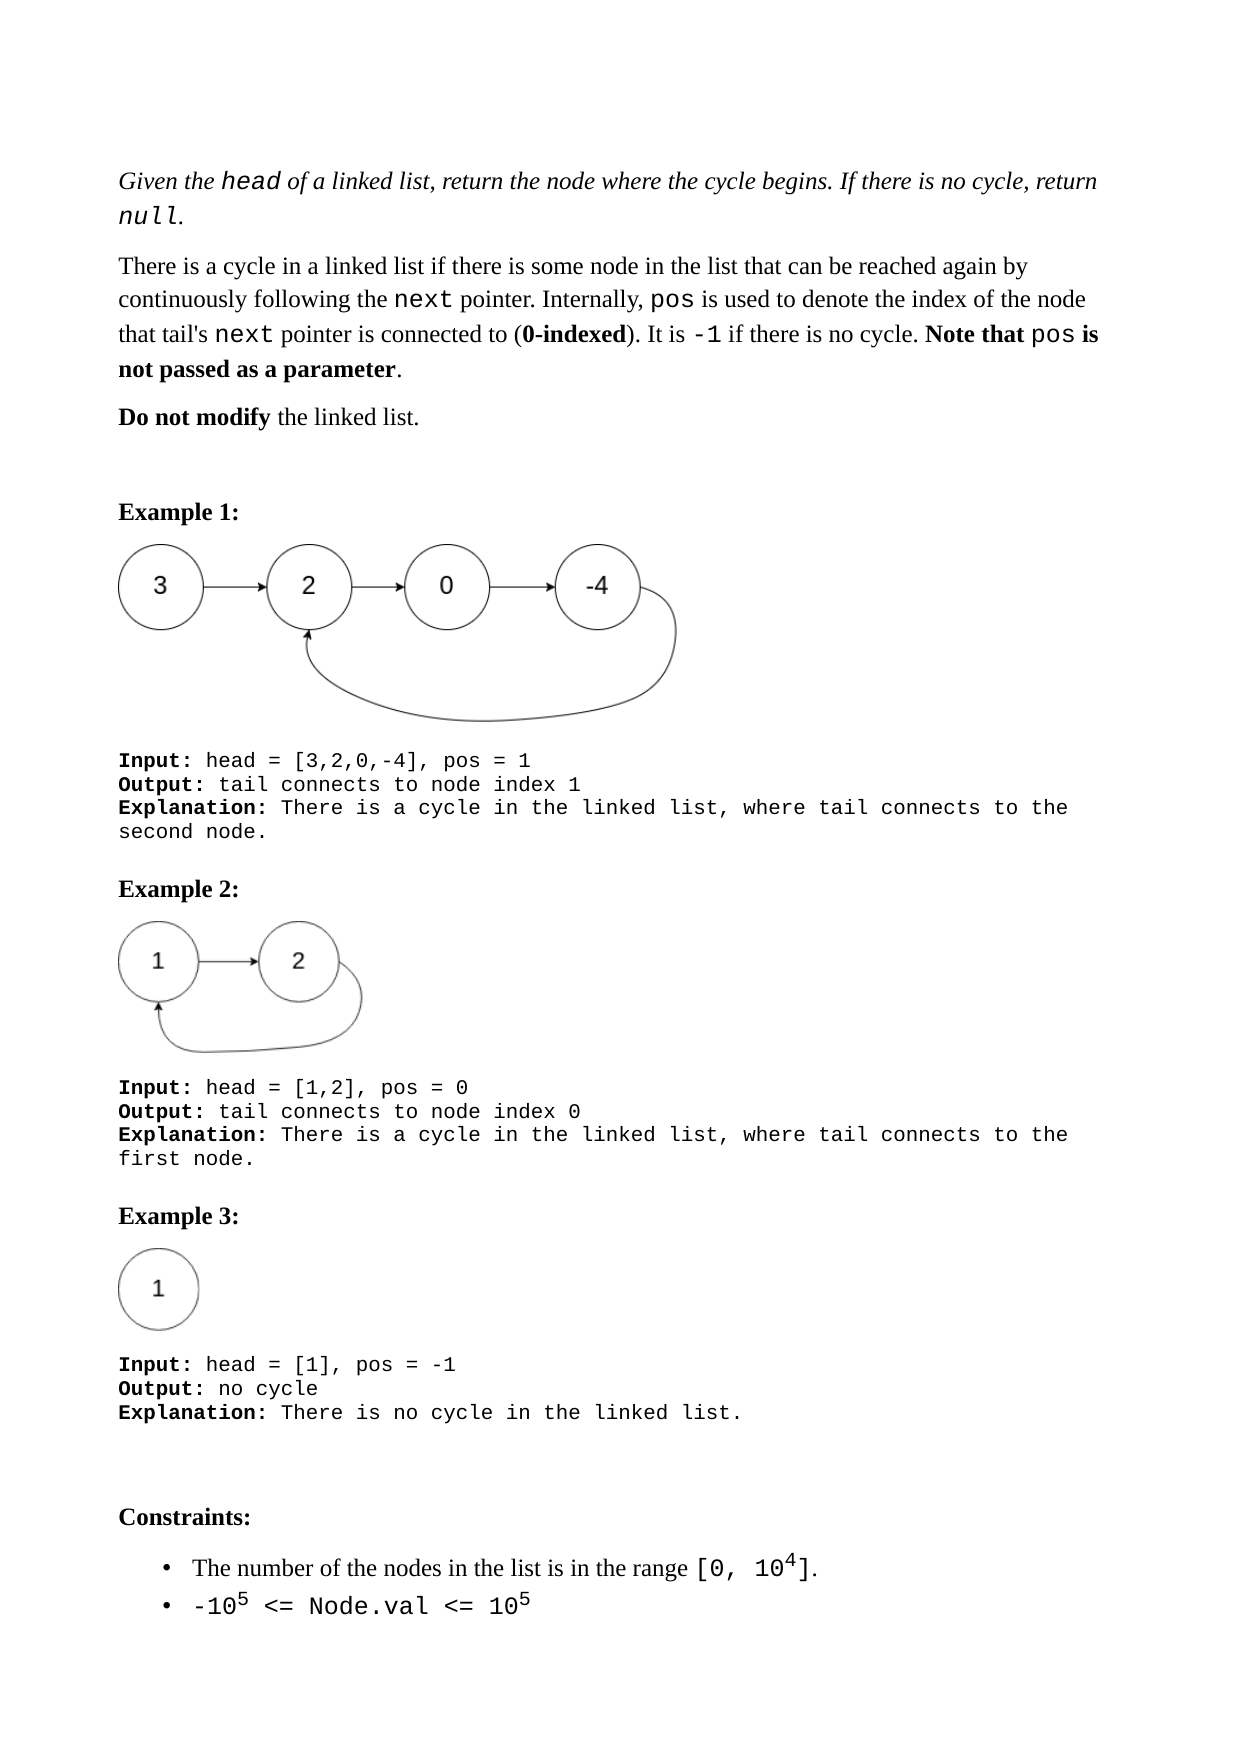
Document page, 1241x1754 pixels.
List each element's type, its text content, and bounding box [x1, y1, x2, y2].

text Explanation: There is a cycle in the linked list, where tail connects to the first node. [118, 1124, 1122, 1172]
picture [118, 921, 370, 1053]
text Explanation: There is a cycle in the linked list, where tail connects to the second node. [118, 797, 1122, 844]
picture [118, 1248, 200, 1331]
text Output: tail connects to node index 1 [118, 774, 1122, 797]
text Output: no cycle [118, 1378, 1122, 1402]
text Input: head = [3,2,0,-4], pos = 1 [118, 750, 1122, 774]
text Do not modify the linked list. [118, 402, 1122, 430]
text Input: head = [1], pos = -1 [118, 1354, 1122, 1378]
list The number of the nodes in the list is in the range [0, 104]. [162, 1550, 1122, 1583]
text Example 1: [118, 497, 1122, 526]
text Example 2: [118, 874, 1122, 903]
text There is a cycle in a linked list if there is some node in the list that can be reached again by continuously following the next pointer. Internally, pos is used to denote the index of the node that tail's next pointer is connected to (0-indexed). It is -1 if there is no cycle. Note that pos is not passed as a parameter. [118, 251, 1122, 383]
text Constraints: [118, 1502, 1122, 1531]
text Input: head = [1,2], pos = 0 [118, 1077, 1122, 1101]
text Explanation: There is no cycle in the linked list. [118, 1402, 1122, 1425]
picture [118, 544, 681, 726]
list -105 <= Node.val <= 105 [162, 1588, 1122, 1622]
text Given the head of a linked list, return the node where the cycle begins. If there is no cycle, return null. [118, 166, 1122, 232]
text Example 3: [118, 1201, 1122, 1230]
text Output: tail connects to node index 0 [118, 1101, 1122, 1124]
